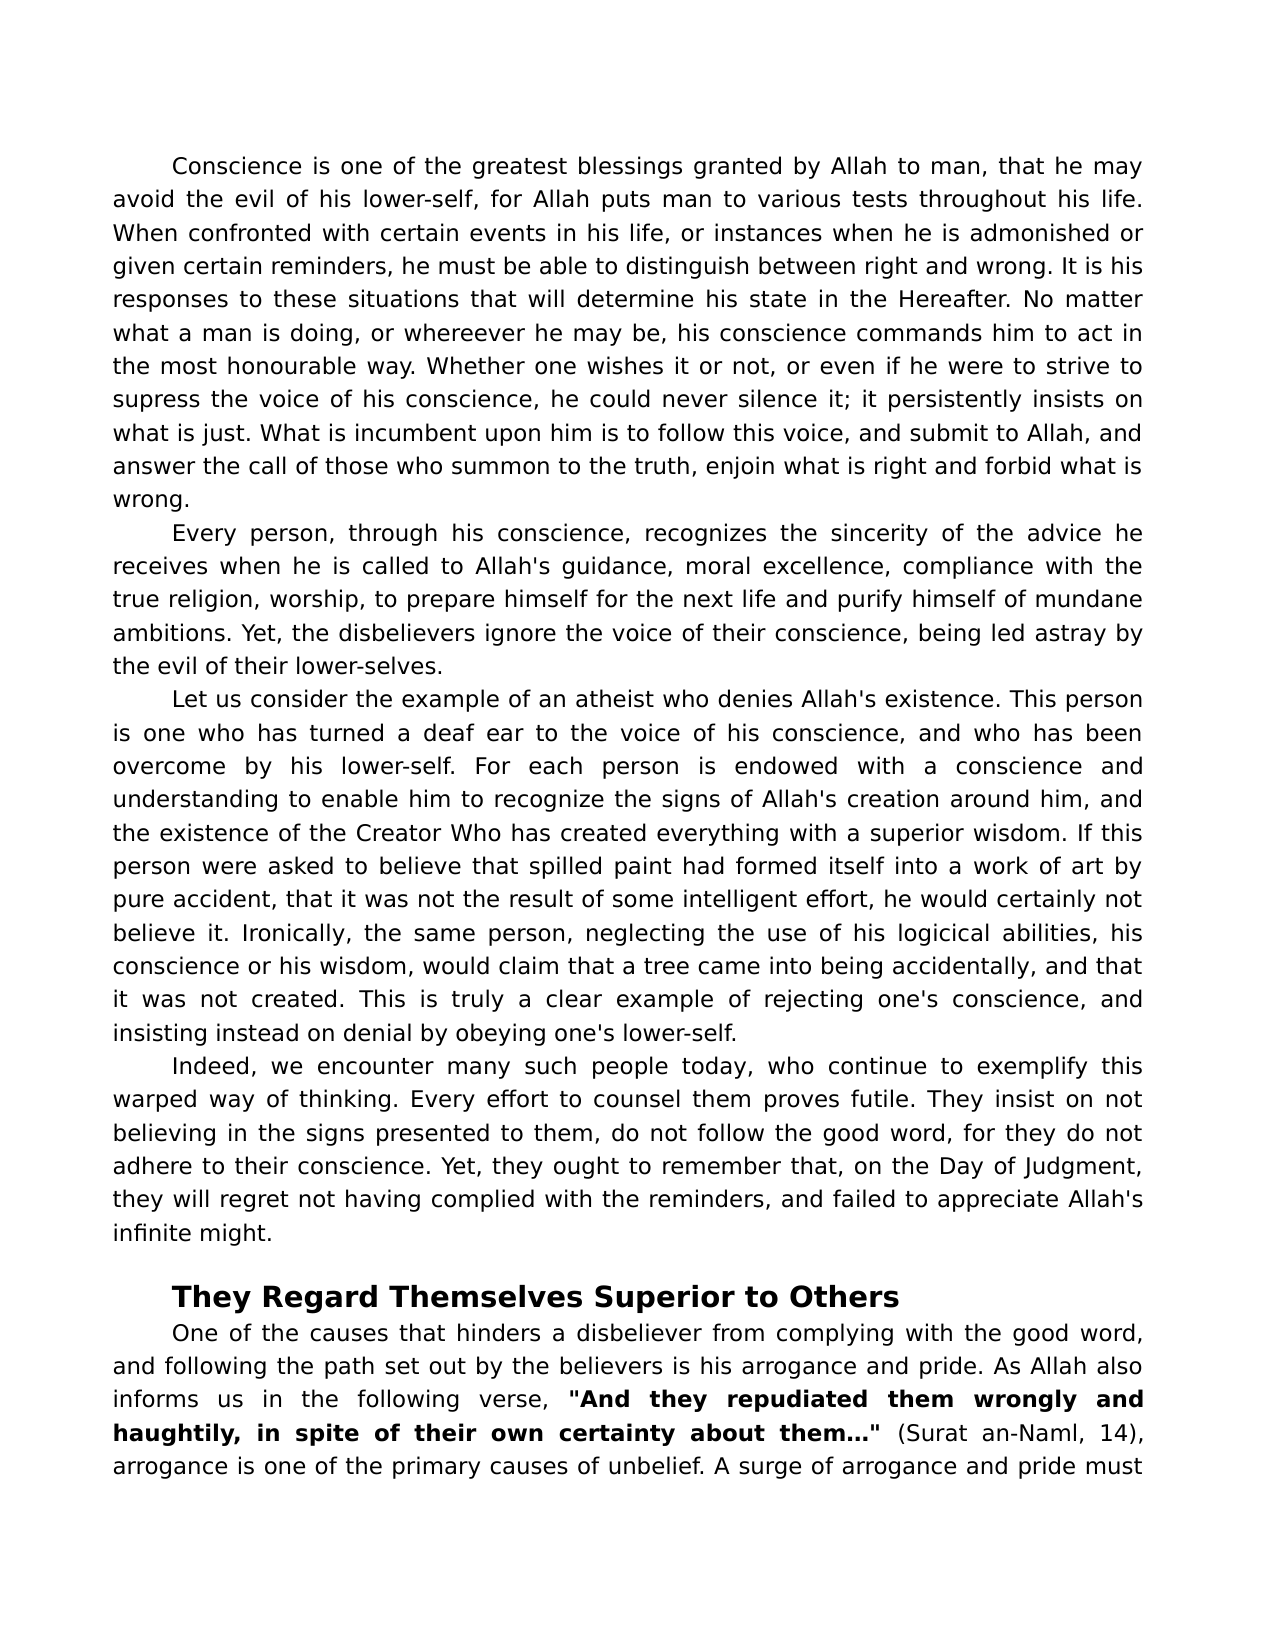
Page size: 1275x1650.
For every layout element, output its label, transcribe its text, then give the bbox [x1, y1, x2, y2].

text Every person, through his conscience, recognizes the sincerity of the advice he receives when he is called to Allah's guidance, moral excellence, compliance with the true religion, worship, to prepare himself for the next life and purify himself of mundane ambitions. Yet, the disbelievers ignore the voice of their conscience, being led astray by the evil of their lower-selves. [112, 514, 1145, 681]
text They Regard Themselves Superior to Others [112, 1281, 1145, 1314]
text One of the causes that hinders a disbeliever from complying with the good word, and following the path set out by the believers is his arrogance and pride. As Allah also informs us in the following verse, "And they repudiated them wrongly and haughtily, in spite of their own certainty about them…" (Surat an-Naml, 14), arrogance is one of the primary causes of unbelief. A surge of arrogance and pride must [112, 1314, 1145, 1481]
text Conscience is one of the greatest blessings granted by Allah to man, that he may avoid the evil of his lower-self, for Allah puts man to various tests throughout his life. When confronted with certain events in his life, or instances when he is admonished or given certain reminders, he must be able to distinguish between right and wrong. It is his responses to these situations that will determine his state in the Hereafter. No matter what a man is doing, or whereever he may be, his conscience commands him to act in the most honourable way. Whether one wishes it or not, or even if he were to strive to supress the voice of his conscience, he could never silence it; it persistently insists on what is just. What is incumbent upon him is to follow this voice, and submit to Allah, and answer the call of those who summon to the truth, enjoin what is right and forbid what is wrong. [112, 148, 1145, 514]
text Let us consider the example of an atheist who denies Allah's existence. This person is one who has turned a deaf ear to the voice of his conscience, and who has been overcome by his lower-self. For each person is endowed with a conscience and understanding to enable him to recognize the signs of Allah's creation around him, and the existence of the Creator Who has created everything with a superior wisdom. If this person were asked to believe that spilled paint had formed itself into a work of art by pure accident, that it was not the result of some intelligent effort, he would certainly not believe it. Ironically, the same person, neglecting the use of his logicical abilities, his conscience or his wisdom, would claim that a tree came into being accidentally, and that it was not created. This is truly a clear example of rejecting one's conscience, and insisting instead on denial by obeying one's lower-self. [112, 681, 1145, 1048]
text Indeed, we encounter many such people today, who continue to exemplify this warped way of thinking. Every effort to counsel them proves futile. They insist on not believing in the signs presented to them, do not follow the good word, for they do not adhere to their conscience. Yet, they ought to remember that, on the Day of Judgment, they will regret not having complied with the reminders, and failed to appreciate Allah's infinite might. [112, 1048, 1145, 1248]
